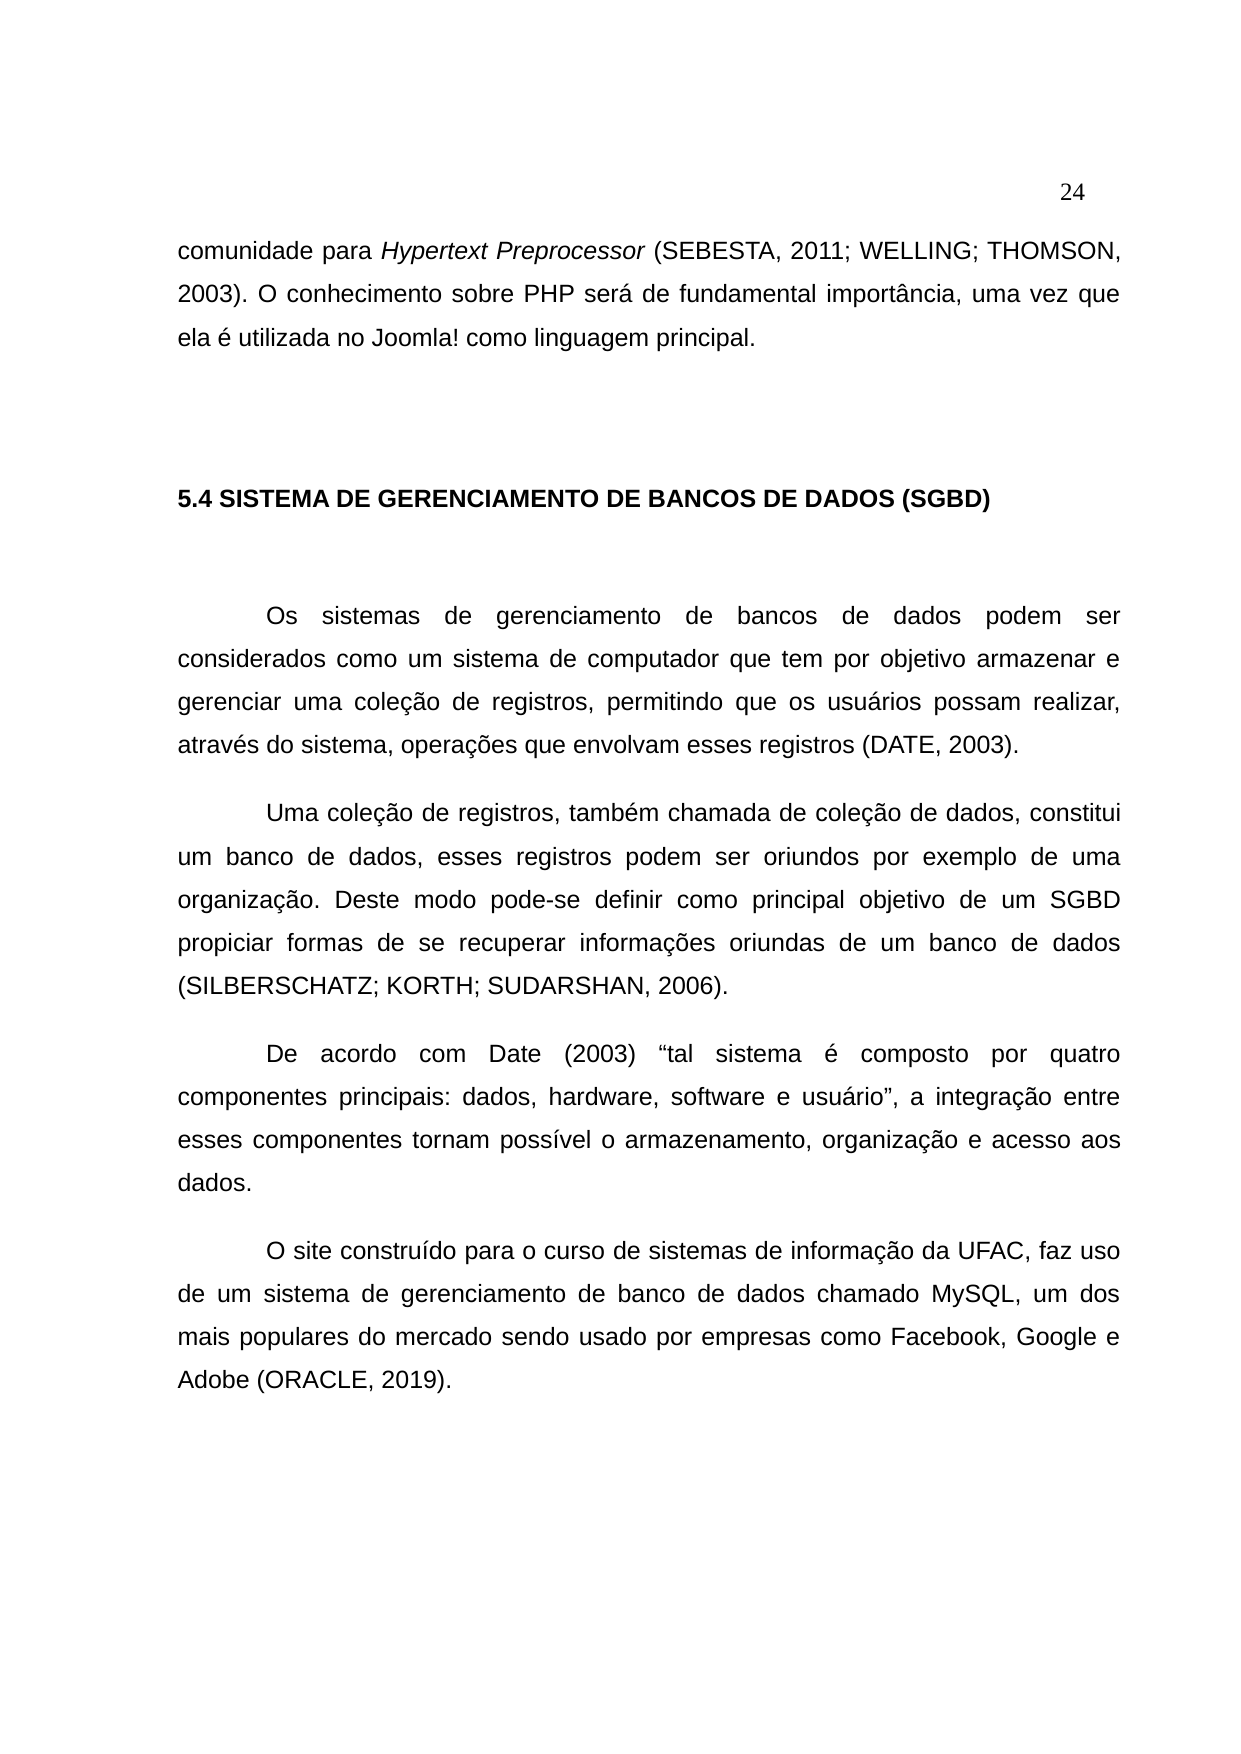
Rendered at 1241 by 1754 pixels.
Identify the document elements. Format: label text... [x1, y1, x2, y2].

text Os sistemas de gerenciamento de bancos de dados podem ser considerados como um sistema de computador que tem por objetivo armazenar e gerenciar uma coleção de registros, permitindo que os usuários possam realizar, através do sistema, operações que envolvam esses registros (DATE, 2003). [177, 601, 1122, 759]
text O site construído para o curso de sistemas de informação da UFAC, faz uso de um sistema de gerenciamento de banco de dados chamado MySQL, um dos mais populares do mercado sendo usado por empresas como Facebook, Google e Adobe (ORACLE, 2019). [177, 1236, 1122, 1394]
text comunidade para Hypertext Preprocessor (SEBESTA, 2011; WELLING; THOMSON, 2003). O conhecimento sobre PHP será de fundamental importância, uma vez que ela é utilizada no Joomla! como linguagem principal. [177, 236, 1122, 351]
text 5.4 Sistema de Gerenciamento de Bancos de Dados (SGBD) [177, 484, 1122, 512]
text De acordo com Date (2003) “tal sistema é composto por quatro componentes principais: dados, hardware, software e usuário”, a integração entre esses componentes tornam possível o armazenamento, organização e acesso aos dados. [177, 1039, 1122, 1197]
text Uma coleção de registros, também chamada de coleção de dados, constitui um banco de dados, esses registros podem ser oriundos por exemplo de uma organização. Deste modo pode-se definir como principal objetivo de um SGBD propiciar formas de se recuperar informações oriundas de um banco de dados (SILBERSCHATZ; KORTH; SUDARSHAN, 2006). [177, 798, 1122, 999]
